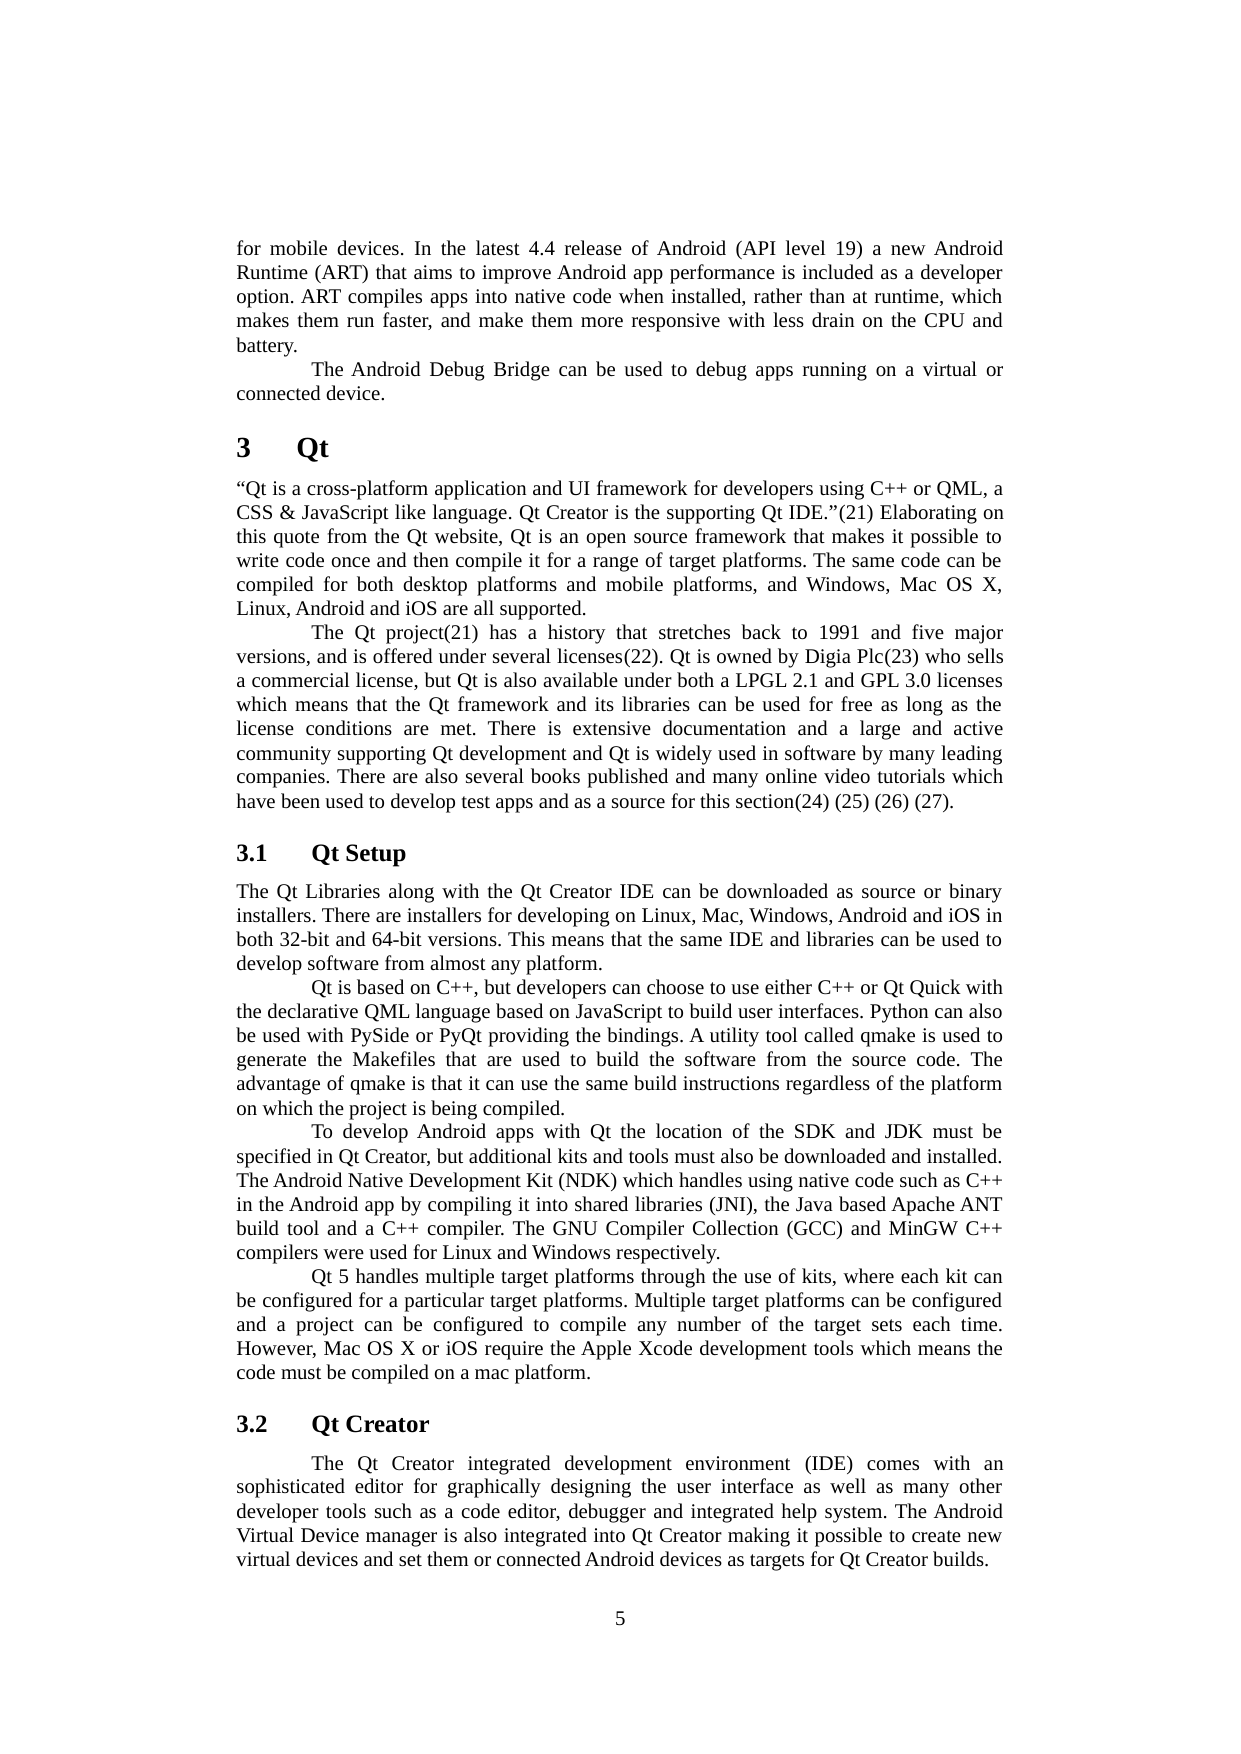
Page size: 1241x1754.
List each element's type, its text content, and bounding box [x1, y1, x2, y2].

text Qt is based on C++, but developers can choose to use either C++ or Qt Quick with the declarative QML language based on JavaScript to build user interfaces. Python can also be used with PySide or PyQt providing the bindings. A utility tool called qmake is used to generate the Makefiles that are used to build the software from the source code. The advantage of qmake is that it can use the same build instructions regardless of the platform on which the project is being compiled. [236, 975, 1004, 1119]
text The Qt Libraries along with the Qt Creator IDE can be downloaded as source or binary installers. There are installers for developing on Linux, Mac, Windows, Android and iOS in both 32-bit and 64-bit versions. This means that the same IDE and libraries can be used to develop software from almost any platform. [236, 879, 1004, 975]
text The Qt project(21) has a history that stretches back to 1991 and five major versions, and is offered under several licenses(22). Qt is owned by Digia Plc(23) who sells a commercial license, but Qt is also available under both a LPGL 2.1 and GPL 3.0 licenses which means that the Qt framework and its libraries can be used for free as long as the license conditions are met. There is extensive documentation and a large and active community supporting Qt development and Qt is widely used in software by many leading companies. There are also several books published and many online video tutorials which have been used to develop test apps and as a source for this section(24) (25) (26) (27). [236, 620, 1004, 813]
subtitle 3.2 Qt Creator [236, 1409, 1004, 1438]
text To develop Android apps with Qt the location of the SDK and JDK must be specified in Qt Creator, but additional kits and tools must also be downloaded and installed. The Android Native Development Kit (NDK) which handles using native code such as C++ in the Android app by compiling it into shared libraries (JNI), the Java based Apache ANT build tool and a C++ compiler. The GNU Compiler Collection (GCC) and MinGW C++ compilers were used for Linux and Windows respectively. [236, 1119, 1004, 1264]
subtitle 3.1 Qt Setup [236, 838, 1004, 866]
subtitle 3 Qt [236, 430, 1004, 463]
text The Qt Creator integrated development environment (IDE) comes with an sophisticated editor for graphically designing the user interface as well as many other developer tools such as a code editor, debugger and integrated help system. The Android Virtual Device manager is also integrated into Qt Creator making it possible to create new virtual devices and set them or connected Android devices as targets for Qt Creator builds. [236, 1450, 1004, 1571]
text “Qt is a cross-platform application and UI framework for developers using C++ or QML, a CSS & JavaScript like language. Qt Creator is the supporting Qt IDE.”(21) Elaborating on this quote from the Qt website, Qt is an open source framework that makes it possible to write code once and then compile it for a range of target platforms. The same code can be compiled for both desktop platforms and mobile platforms, and Windows, Mac OS X, Linux, Android and iOS are all supported. [236, 476, 1004, 620]
text for mobile devices. In the latest 4.4 release of Android (API level 19) a new Android Runtime (ART) that aims to improve Android app performance is included as a developer option. ART compiles apps into native code when installed, rather than at runtime, which makes them run faster, and make them more responsive with less drain on the CPU and battery. [236, 236, 1004, 357]
text Qt 5 handles multiple target platforms through the use of kits, where each kit can be configured for a particular target platforms. Multiple target platforms can be configured and a project can be configured to compile any number of the target sets each time. However, Mac OS X or iOS require the Apple Xcode development tools which means the code must be compiled on a mac platform. [236, 1264, 1004, 1384]
text The Android Debug Bridge can be used to debug apps running on a virtual or connected device. [236, 357, 1004, 405]
